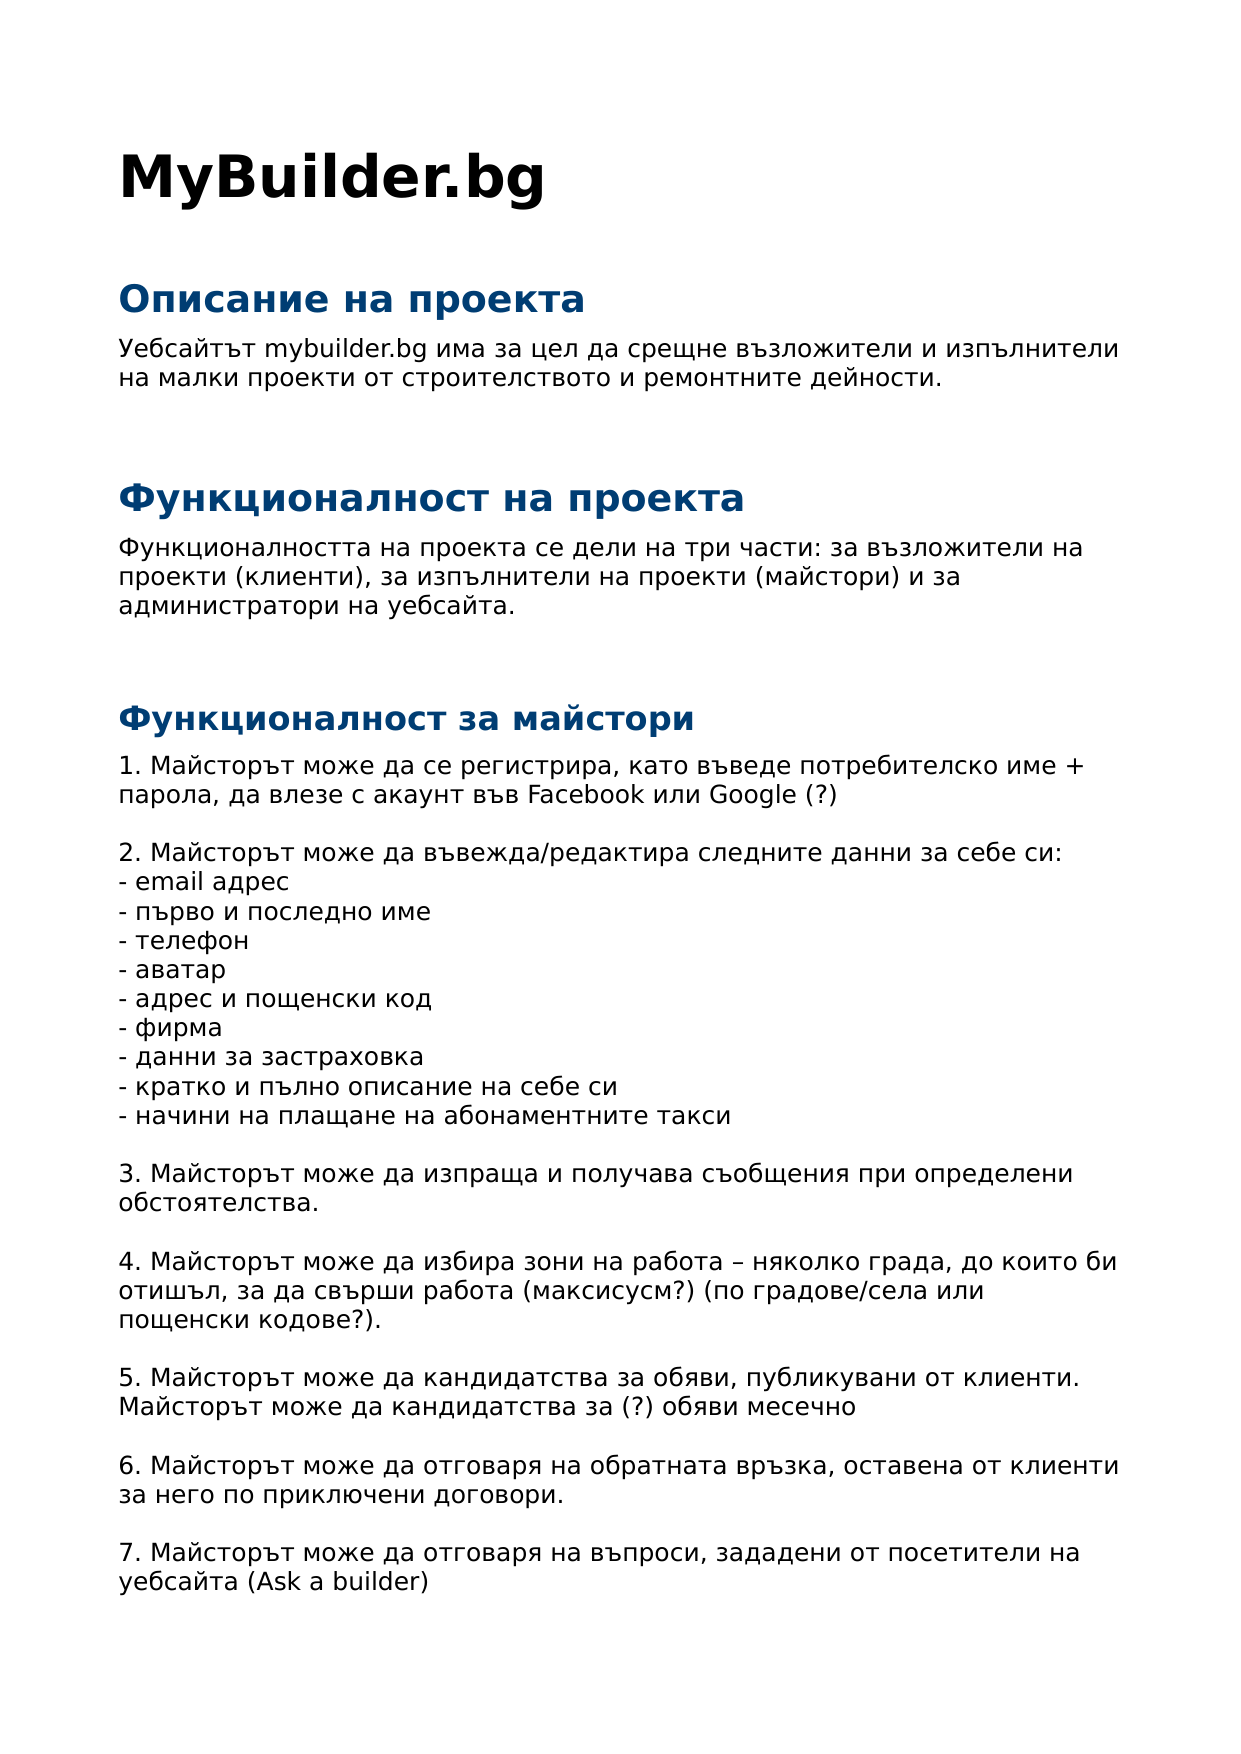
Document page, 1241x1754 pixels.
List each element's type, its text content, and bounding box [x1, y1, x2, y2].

title MyBuilder.bg [118, 143, 1122, 211]
text 5. Майсторът може да кандидатства за обяви, публикувани от клиенти. Майсторът може да кандидатства за (?) обяви месечно [118, 1363, 1122, 1422]
text Уебсайтът mybuilder.bg има за цел да срещне възложители и изпълнители на малки проекти от строителството и ремонтните дейности. [118, 334, 1122, 393]
text - телефон [118, 926, 1122, 955]
text 2. Майсторът може да въвежда/редактира следните данни за себе си: [118, 838, 1122, 868]
text - email адрес [118, 868, 1122, 897]
text - начини на плащане на абонаментните такси [118, 1101, 1122, 1130]
text - кратко и пълно описание на себе си [118, 1072, 1122, 1101]
text - адрес и пощенски код [118, 984, 1122, 1013]
text 3. Майсторът може да изпраща и получава съобщения при определени обстоятелства. [118, 1159, 1122, 1218]
subtitle Функционалност на проекта [118, 476, 1122, 520]
text 1. Майсторът може да се регистрира, като въведе потребителско име + парола, да влезе с акаунт във Facebook или Google (?) [118, 751, 1122, 809]
text 7. Майсторът може да отговаря на въпроси, зададени от посетители на уебсайта (Ask a builder) [118, 1538, 1122, 1597]
text 6. Майсторът може да отговаря на обратната връзка, оставена от клиенти за него по приключени договори. [118, 1451, 1122, 1509]
text - фирма [118, 1013, 1122, 1043]
text - аватар [118, 955, 1122, 984]
subtitle Функционалност за майстори [118, 699, 1122, 738]
text Функционалността на проекта се дели на три части: за възложители на проекти (клиенти), за изпълнители на проекти (майстори) и за администратори на уебсайта. [118, 533, 1122, 620]
text - първо и последно име [118, 897, 1122, 926]
subtitle Описание на проекта [118, 278, 1122, 322]
text 4. Майсторът може да избира зони на работа – няколко града, до които би отишъл, за да свърши работа (максисусм?) (по градове/села или пощенски кодове?). [118, 1247, 1122, 1334]
text - данни за застраховка [118, 1043, 1122, 1072]
